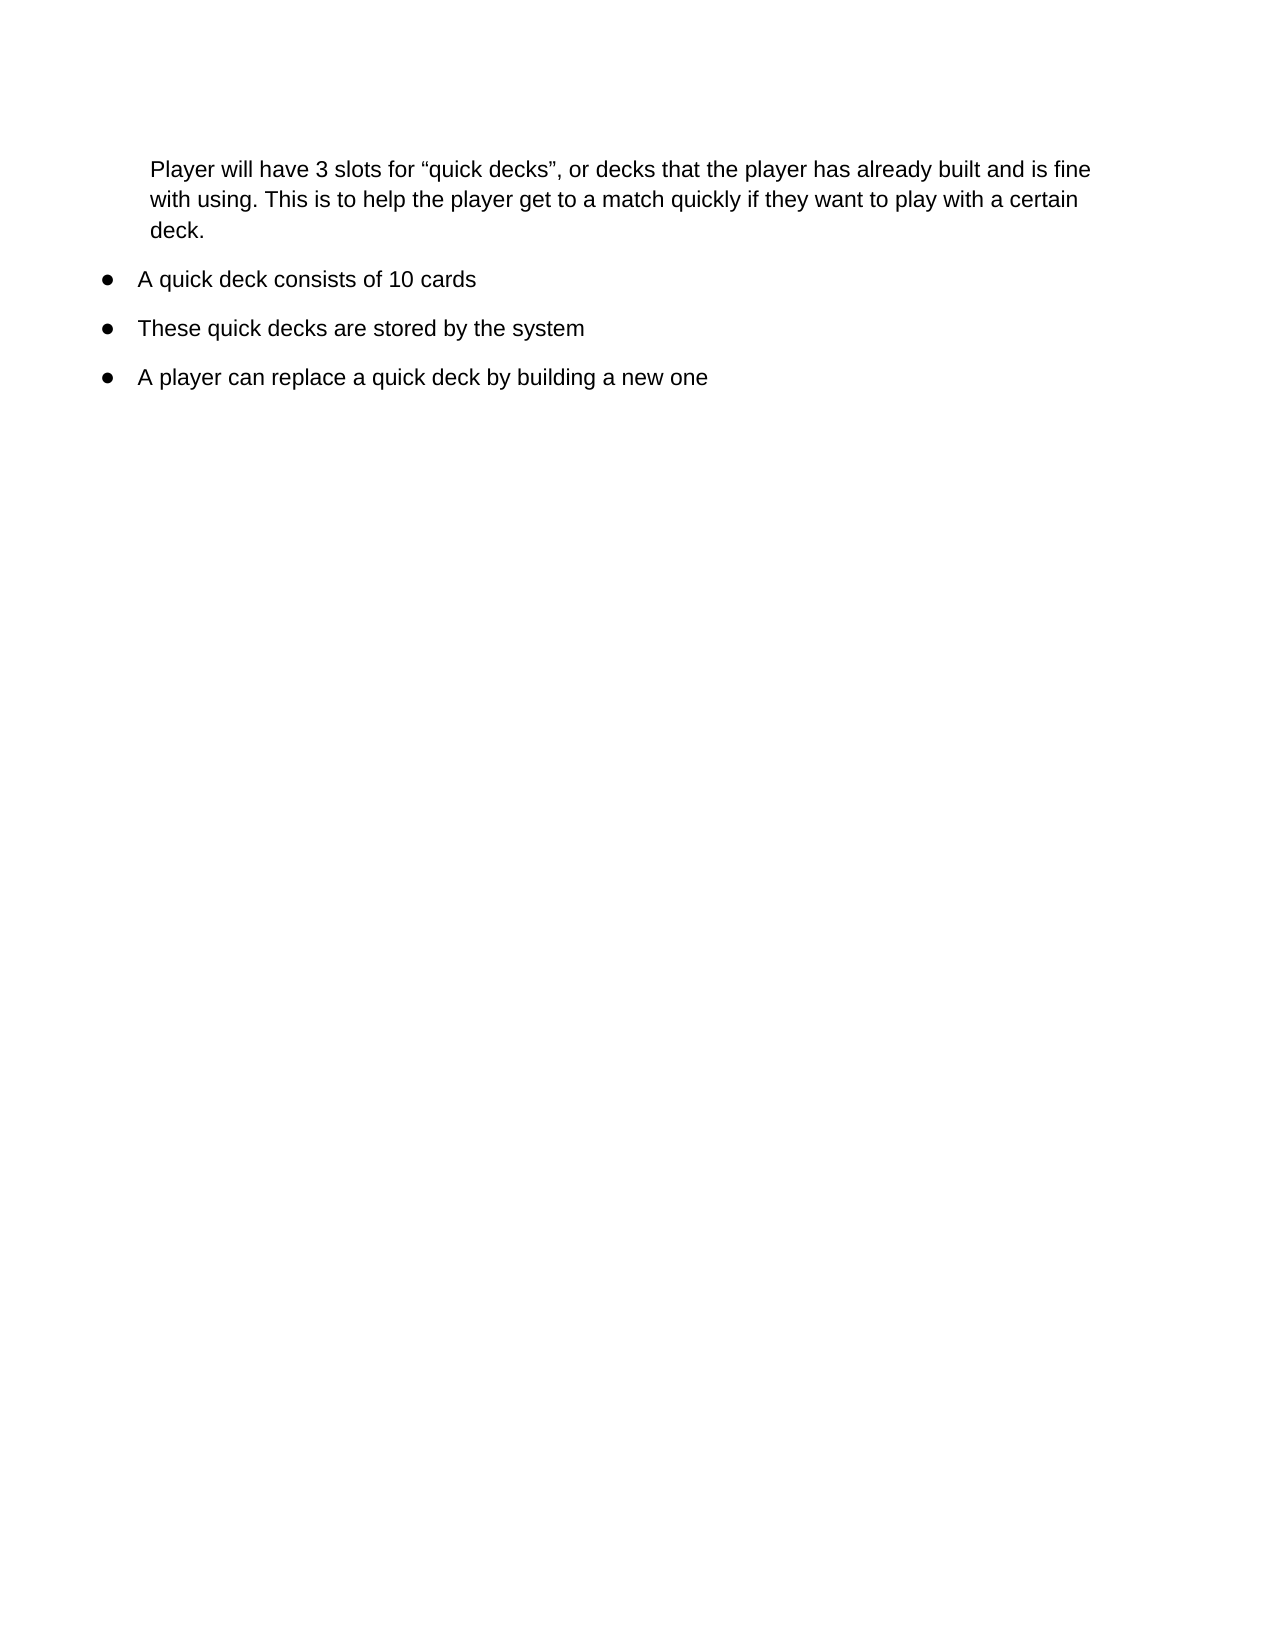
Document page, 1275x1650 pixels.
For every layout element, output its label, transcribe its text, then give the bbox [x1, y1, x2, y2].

text Player will have 3 slots for “quick decks”, or decks that the player has already built and is fine with using. This is to help the player get to a match quickly if they want to play with a certain deck. [150, 156, 1093, 243]
list A quick deck consists of 10 cards [100, 263, 1275, 292]
list These quick decks are stored by the system [100, 313, 1275, 342]
list A player can replace a quick deck by building a new one [100, 362, 1275, 391]
